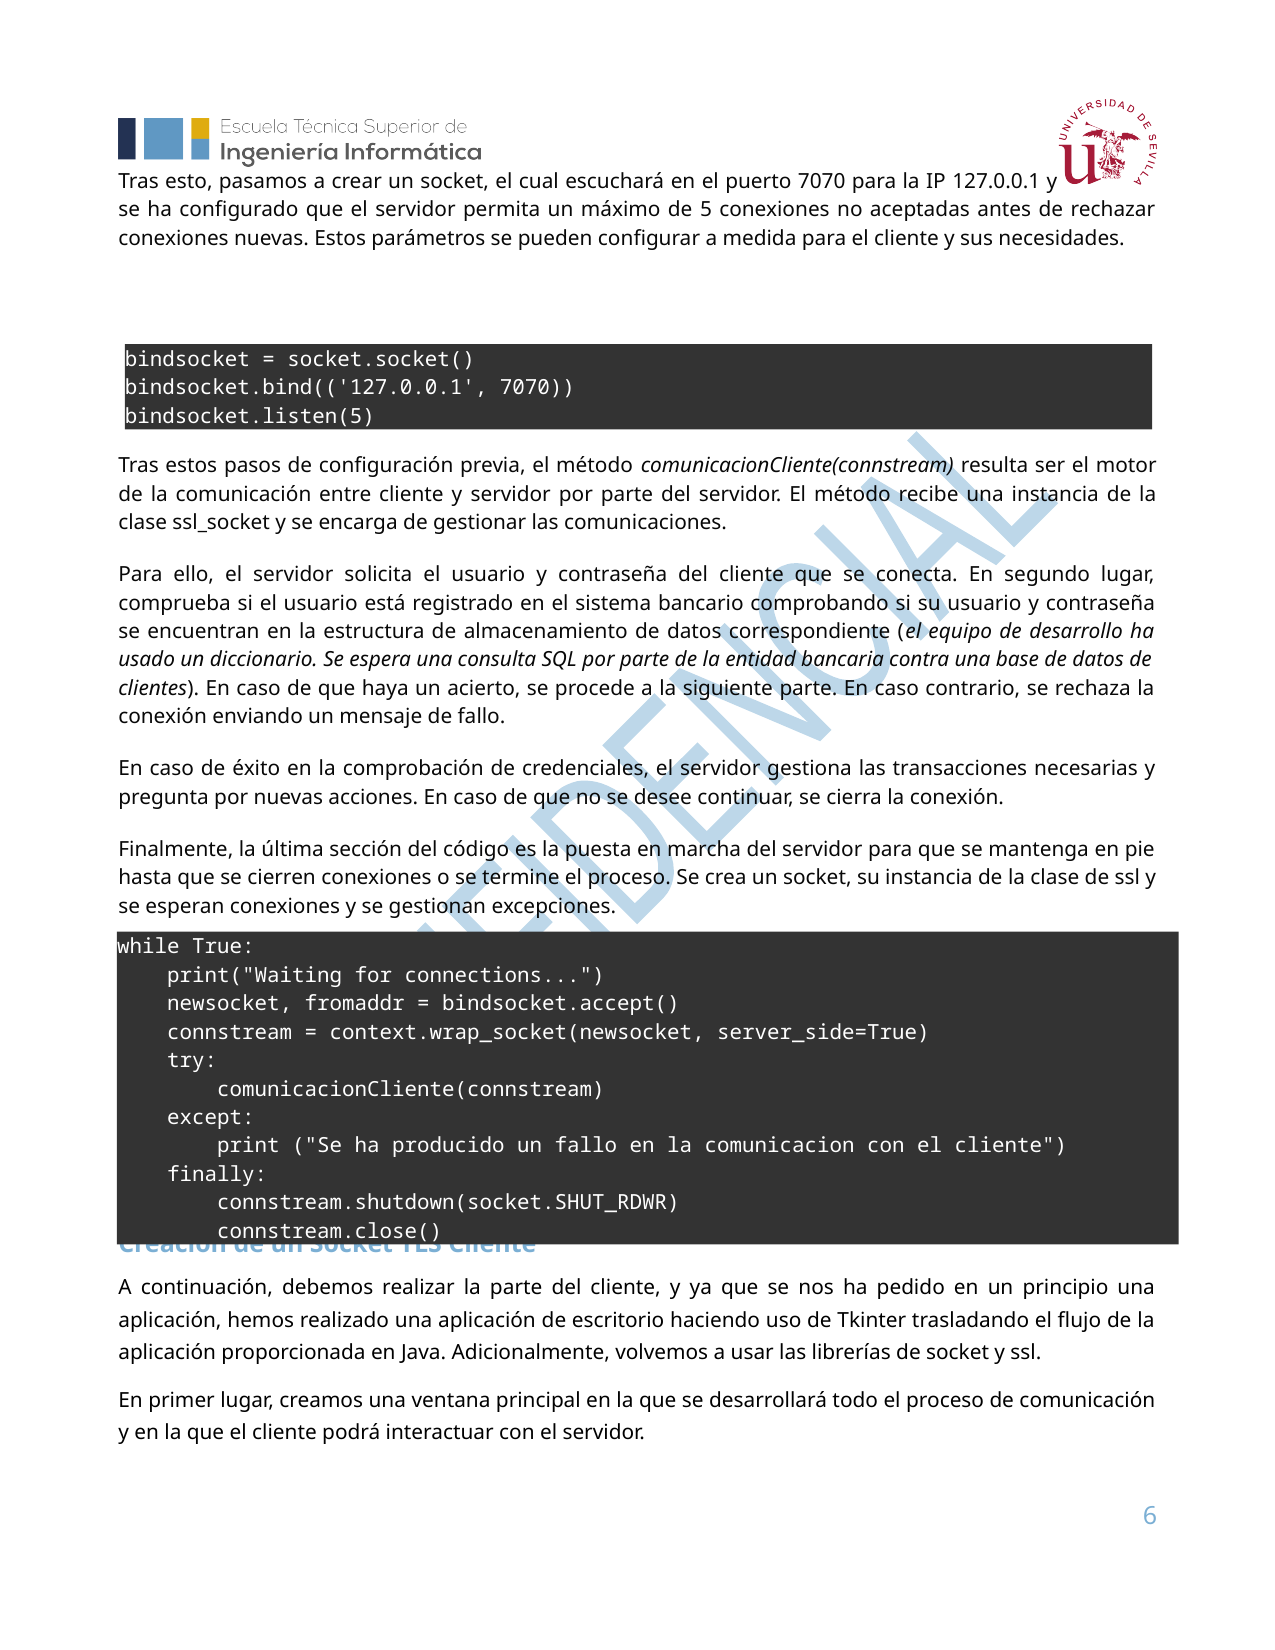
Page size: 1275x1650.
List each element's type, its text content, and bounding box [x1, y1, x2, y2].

text Finalmente, la última sección del código es la puesta en marcha del servidor para que se mantenga en pie hasta que se cierren conexiones o se termine el proceso. Se crea un socket, su instancia de la clase de ssl y se esperan conexiones y se gestionan excepciones. [567, 834, 658, 902]
text En caso de éxito en la comprobación de credenciales, el servidor gestiona las transacciones necesarias y pregunta por nuevas acciones. En caso de que no se desee continuar, se cierra la conexión. [672, 753, 1157, 810]
text En caso de éxito en la comprobación de credenciales, el servidor gestiona las transacciones necesarias y pregunta por nuevas acciones. En caso de que no se desee continuar, se cierra la conexión. [118, 753, 665, 810]
text Para ello, el servidor solicita el usuario y contraseña del cliente que se conecta. En segundo lugar, comprueba si el usuario está registrado en el sistema bancario comprobando si su usuario y contraseña se encuentran en la estructura de almacenamiento de datos correspondiente (el equipo de desarrollo ha usado un diccionario. Se espera una consulta SQL por parte de la entidad bancaria contra una base de datos de clientes). En caso de que haya un acierto, se procede a la siguiente parte. En caso contrario, se rechaza la conexión enviando un mensaje de fallo. [118, 559, 1157, 730]
text Finalmente, la última sección del código es la puesta en marcha del servidor para que se mantenga en pie hasta que se cierren conexiones o se termine el proceso. Se crea un socket, su instancia de la clase de ssl y se esperan conexiones y se gestionan excepciones. [118, 834, 577, 919]
picture [1058, 99, 1157, 185]
text Finalmente, la última sección del código es la puesta en marcha del servidor para que se mantenga en pie hasta que se cierren conexiones o se termine el proceso. Se crea un socket, su instancia de la clase de ssl y se esperan conexiones y se gestionan excepciones. [514, 834, 630, 919]
text A continuación, debemos realizar la parte del cliente, y ya que se nos ha pedido en un principio una aplicación, hemos realizado una aplicación de escritorio haciendo uso de Tkinter trasladando el flujo de la aplicación proporcionada en Java. Adicionalmente, volvemos a usar las librerías de socket y ssl. [118, 1272, 1157, 1366]
subtitle Creación de un Socket TLS Cliente [118, 1245, 1157, 1260]
text En primer lugar, creamos una ventana principal en la que se desarrollará todo el proceso de comunicación y en la que el cliente podrá interactuar con el servidor. [118, 1385, 1157, 1446]
text Tras esto, pasamos a crear un socket, el cual escuchará en el puerto 7070 para la IP 127.0.0.1 y se ha configurado que el servidor permita un máximo de 5 conexiones no aceptadas antes de rechazar conexiones nuevas. Estos parámetros se pueden configurar a medida para el cliente y sus necesidades. [118, 166, 1157, 251]
text Tras estos pasos de configuración previa, el método comunicacionCliente(connstream) resulta ser el motor de la comunicación entre cliente y servidor por parte del servidor. El método recibe una instancia de la clase ssl_socket y se encarga de gestionar las comunicaciones. [937, 450, 1157, 536]
picture [118, 118, 481, 167]
text Finalmente, la última sección del código es la puesta en marcha del servidor para que se mantenga en pie hasta que se cierren conexiones o se termine el proceso. Se crea un socket, su instancia de la clase de ssl y se esperan conexiones y se gestionan excepciones. [644, 834, 1157, 919]
text Tras estos pasos de configuración previa, el método comunicacionCliente(connstream) resulta ser el motor de la comunicación entre cliente y servidor por parte del servidor. El método recibe una instancia de la clase ssl_socket y se encarga de gestionar las comunicaciones. [118, 450, 1001, 536]
